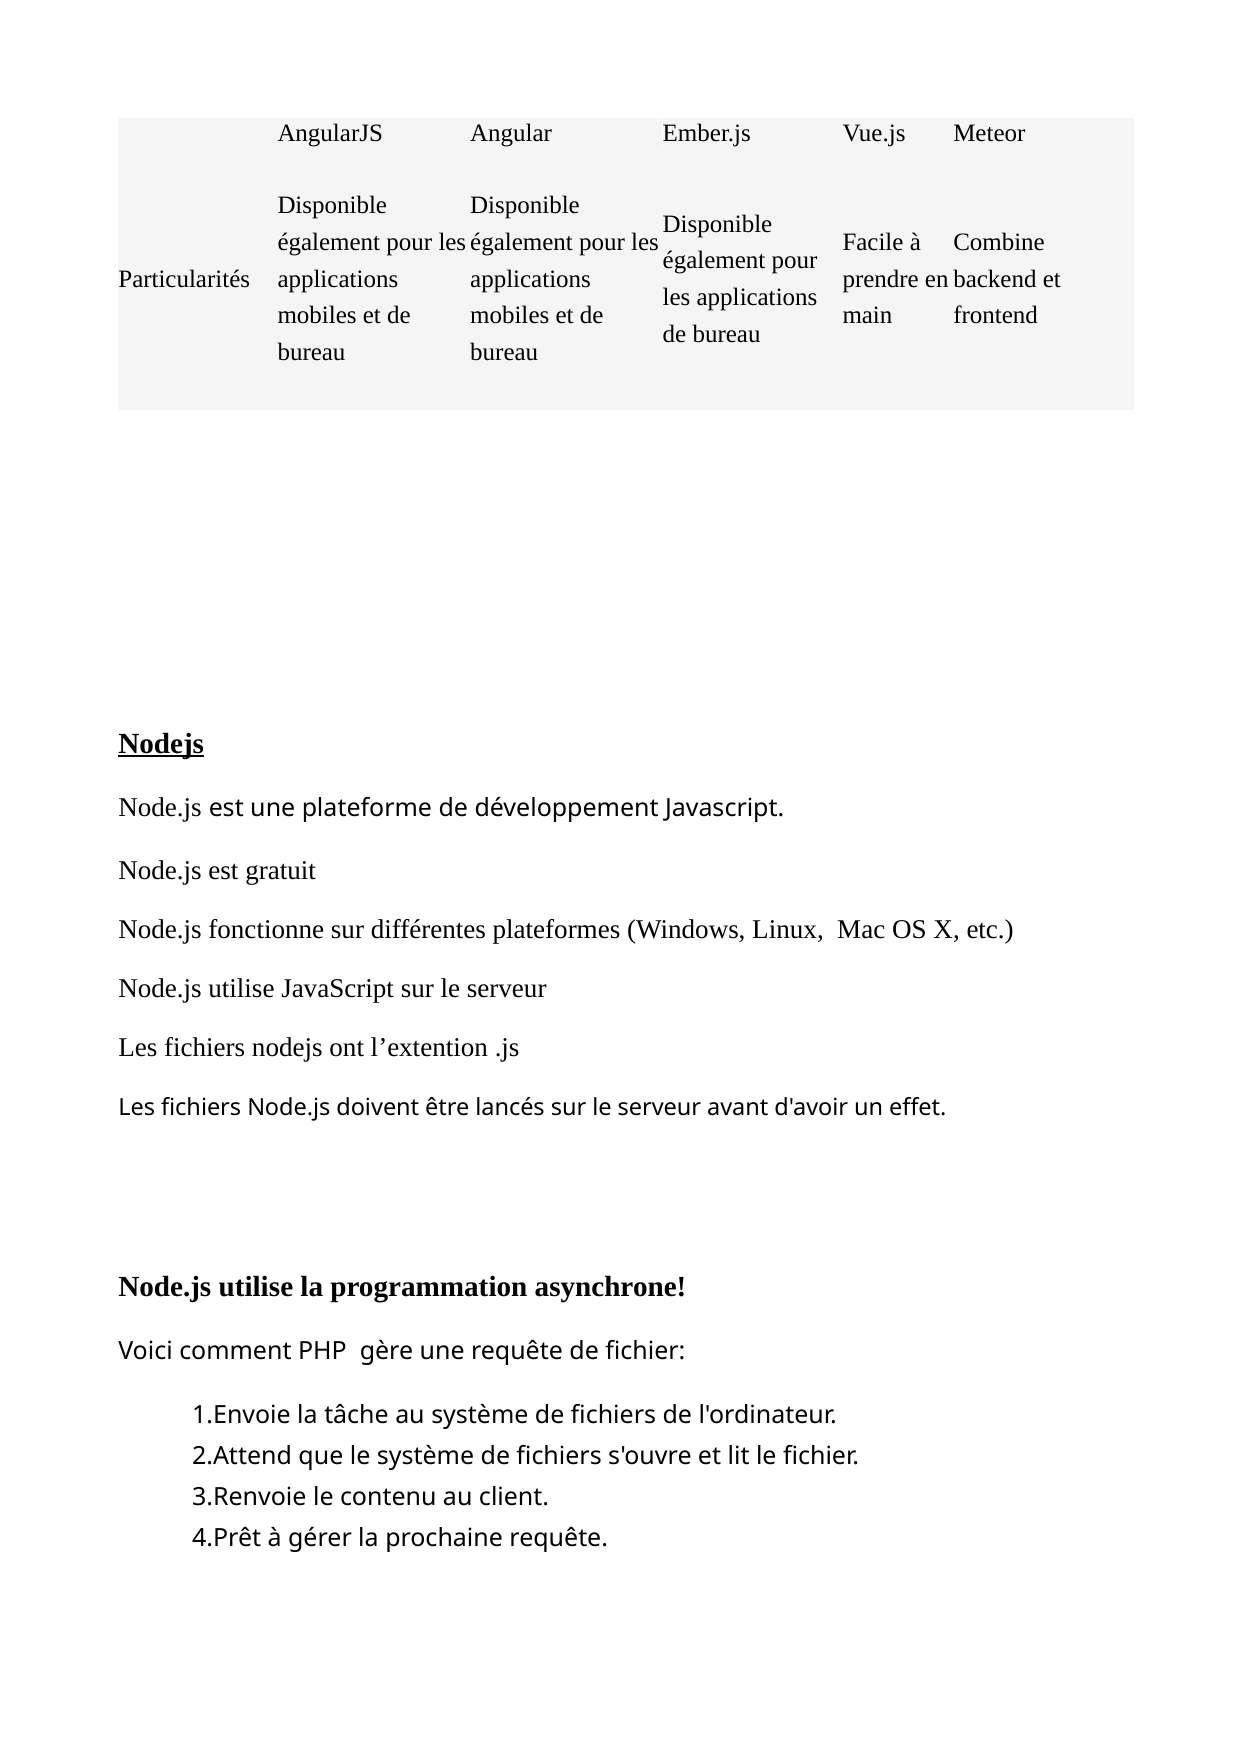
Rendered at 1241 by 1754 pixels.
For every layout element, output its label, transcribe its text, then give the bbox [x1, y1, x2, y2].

table_header Ember.js [663, 118, 842, 147]
text Node.js est une plateforme de développement Javascript. [118, 790, 1122, 824]
table_header AngularJS [277, 118, 470, 147]
table_cell Disponible également pour les applications mobiles et de bureau [277, 147, 470, 410]
text Node.js utilise la programmation asynchrone! [118, 1269, 1122, 1303]
table_cell Facile à prendre en main [842, 147, 953, 410]
text Nodejs [118, 726, 1122, 760]
table_cell Disponible également pour les applications de bureau [663, 147, 842, 410]
table_cell Particularités [118, 147, 277, 410]
text Node.js fonctionne sur différentes plateformes (Windows, Linux, Mac OS X, etc.) [118, 913, 1122, 944]
list Attend que le système de fichiers s'ouvre et lit le fichier. [118, 1438, 1122, 1472]
list Renvoie le contenu au client. [118, 1479, 1122, 1513]
text Voici comment PHP gère une requête de fichier: [118, 1333, 1122, 1367]
list Envoie la tâche au système de fichiers de l'ordinateur. [118, 1397, 1122, 1431]
table_header Angular [470, 118, 662, 147]
text Node.js est gratuit [118, 854, 1122, 885]
text Les fichiers Node.js doivent être lancés sur le serveur avant d'avoir un effet. [118, 1091, 1122, 1123]
table_cell Combine backend et frontend [953, 147, 1134, 410]
list Prêt à gérer la prochaine requête. [118, 1520, 1122, 1554]
text Node.js utilise JavaScript sur le serveur [118, 972, 1122, 1003]
table_header Vue.js [842, 118, 953, 147]
table_header [118, 118, 277, 147]
table_header Meteor [953, 118, 1134, 147]
text Les fichiers nodejs ont l’extention .js [118, 1031, 1122, 1063]
table_cell Disponible également pour les applications mobiles et de bureau [470, 147, 662, 410]
